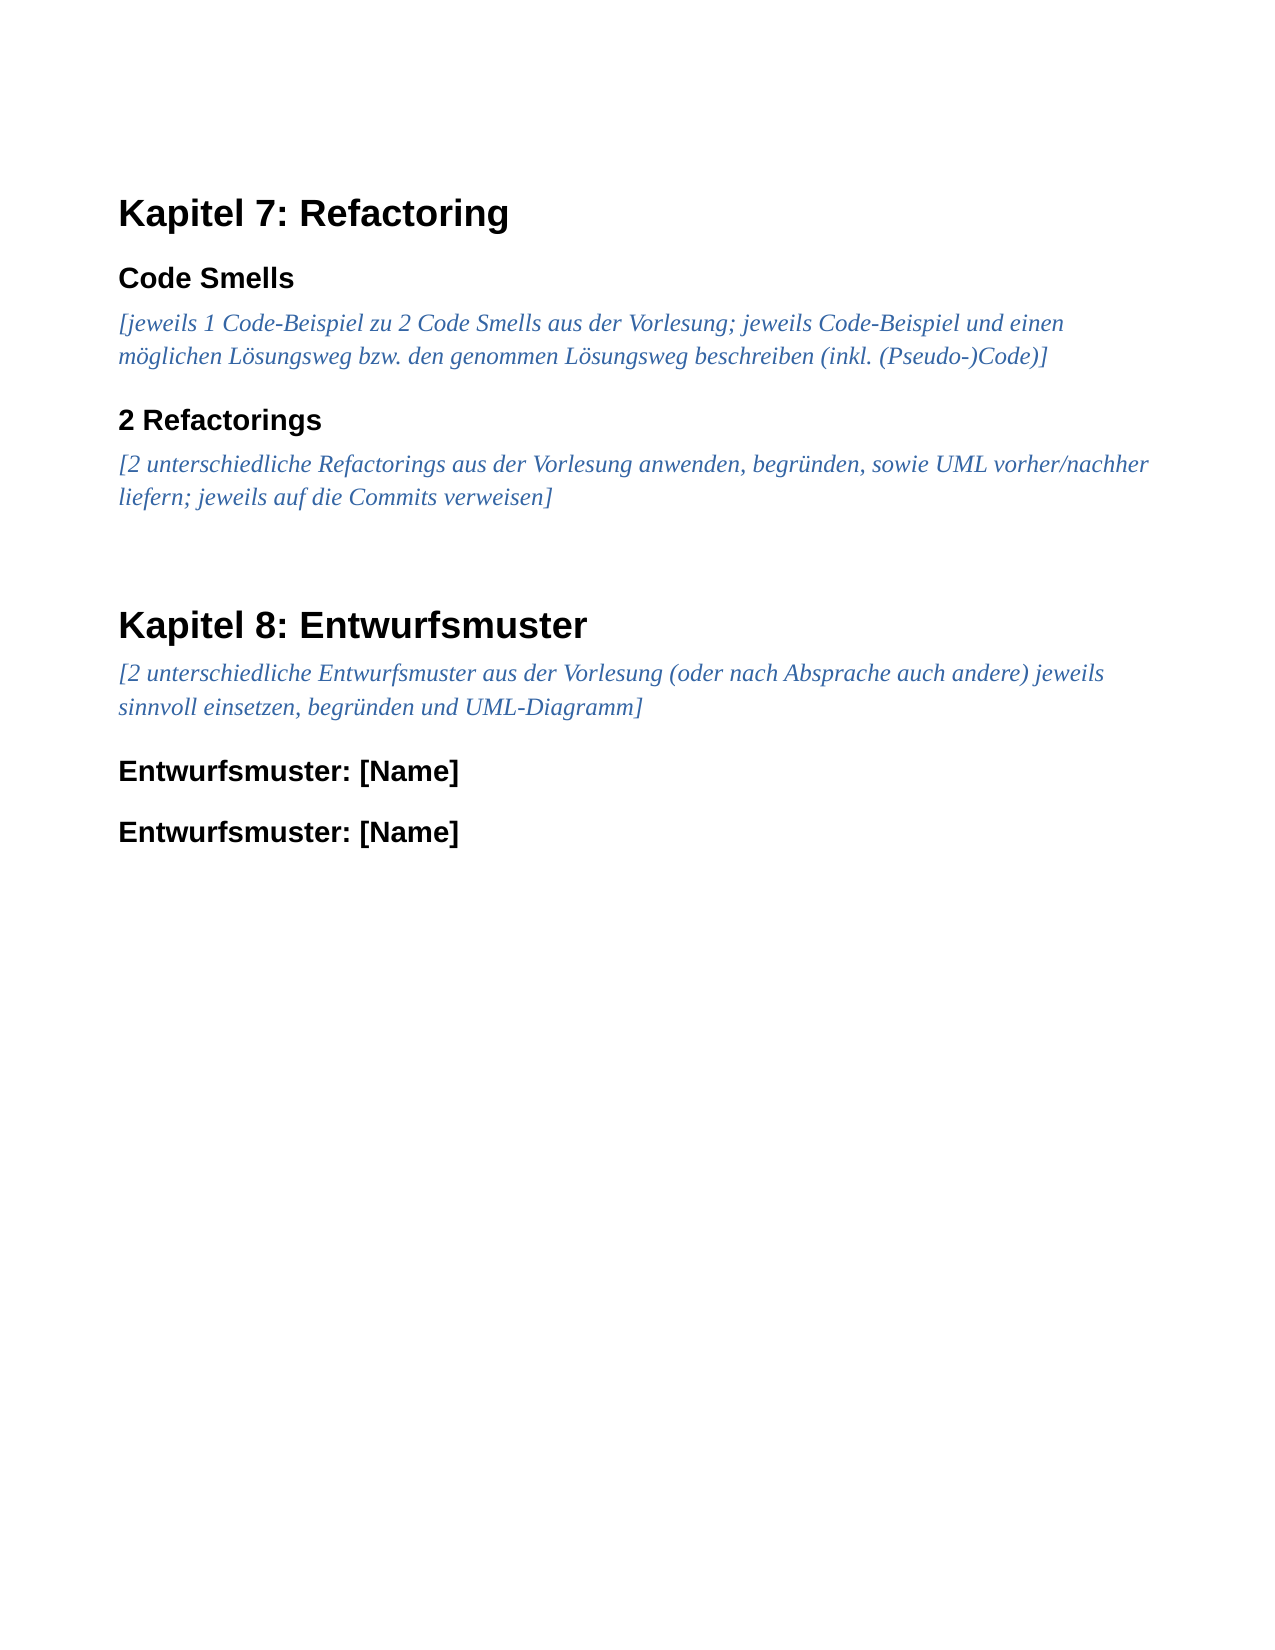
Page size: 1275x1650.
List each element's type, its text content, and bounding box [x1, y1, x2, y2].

subtitle Kapitel 8: Entwurfsmuster [118, 602, 1157, 646]
subtitle Entwurfsmuster: [Name] [118, 814, 1157, 848]
subtitle Entwurfsmuster: [Name] [118, 754, 1157, 787]
text [2 unterschiedliche Entwurfsmuster aus der Vorlesung (oder nach Absprache auch andere) jeweils sinnvoll einsetzen, begründen und UML-Diagramm] [118, 658, 1157, 720]
subtitle 2 Refactorings [118, 403, 1157, 437]
subtitle Code Smells [118, 261, 1157, 295]
subtitle Kapitel 7: Refactoring [118, 191, 1157, 234]
text [2 unterschiedliche Refactorings aus der Vorlesung anwenden, begründen, sowie UML vorher/nachher liefern; jeweils auf die Commits verweisen] [118, 449, 1157, 511]
text [jeweils 1 Code-Beispiel zu 2 Code Smells aus der Vorlesung; jeweils Code-Beispiel und einen möglichen Lösungsweg bzw. den genommen Lösungsweg beschreiben (inkl. (Pseudo-)Code)] [118, 308, 1157, 369]
